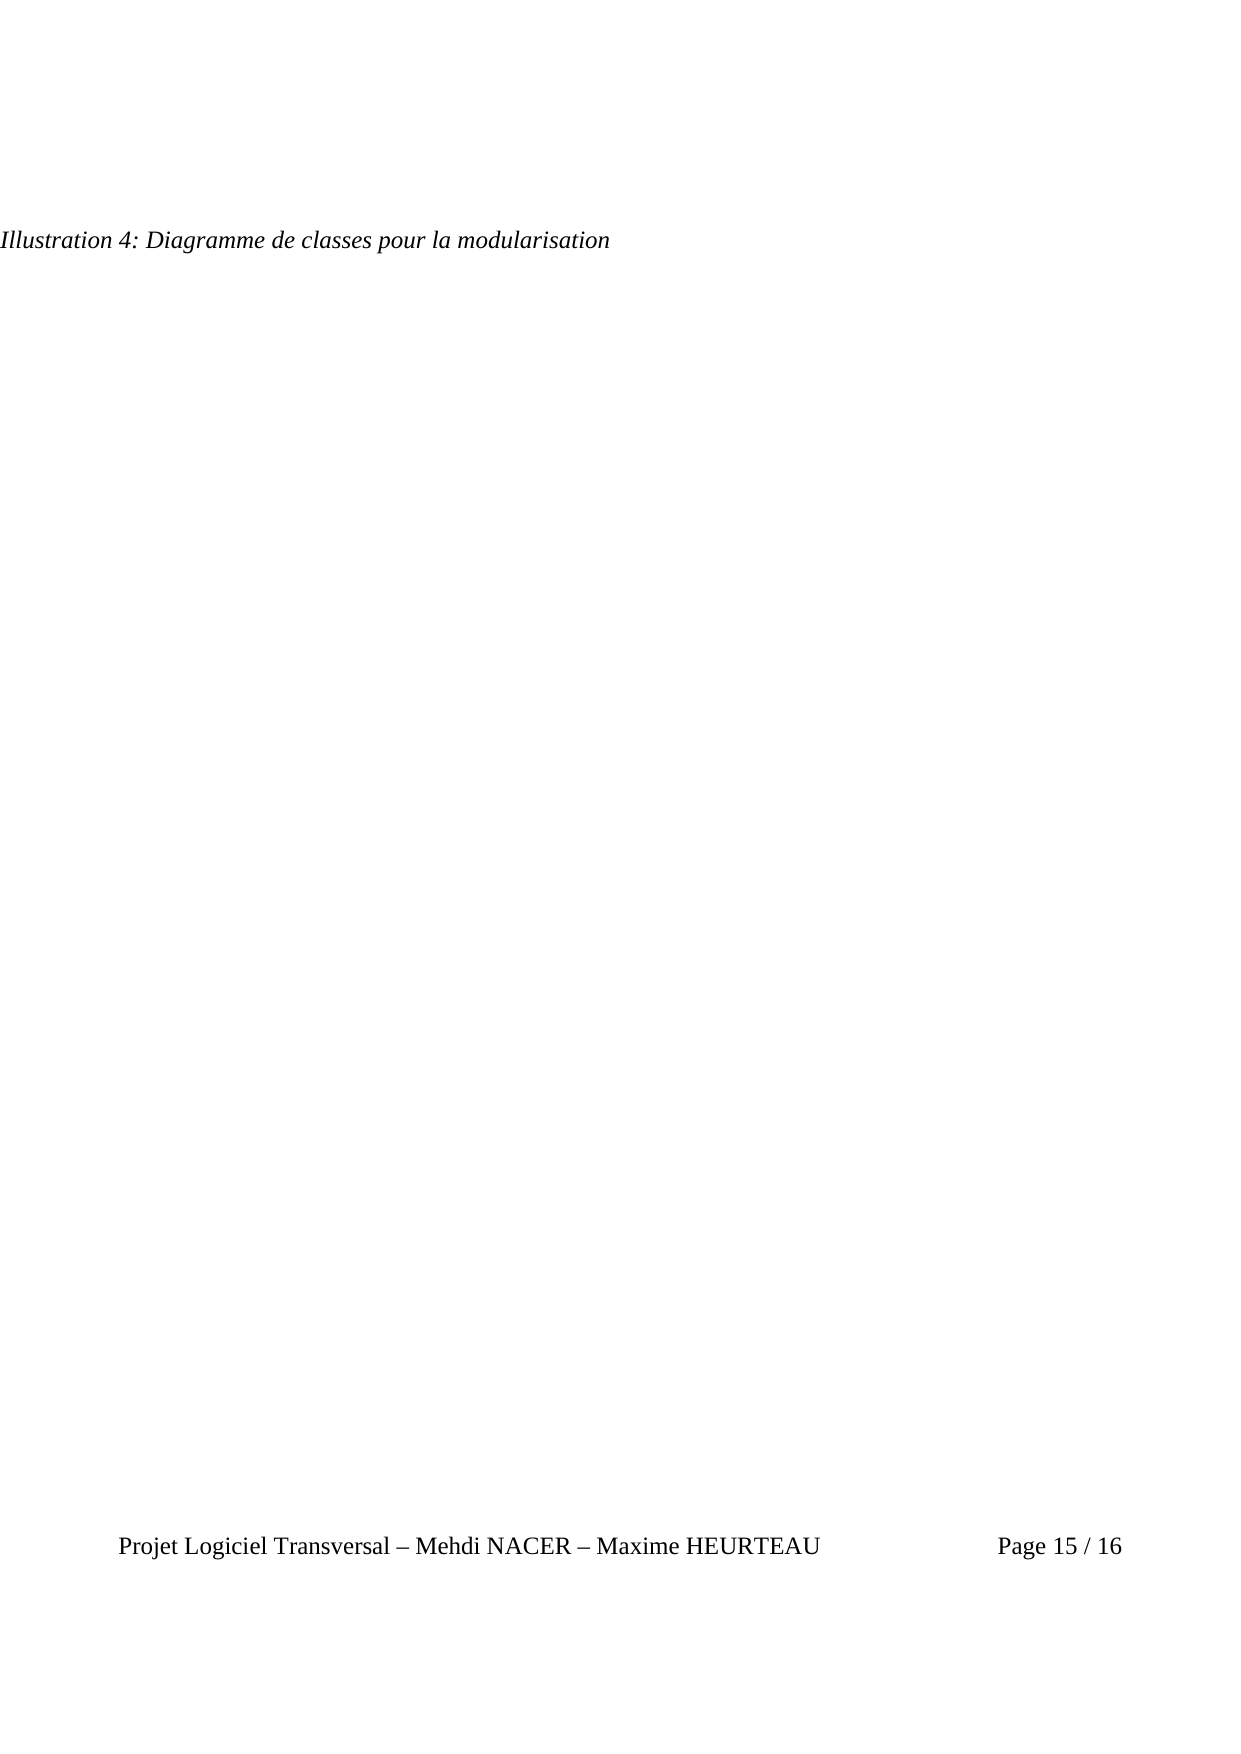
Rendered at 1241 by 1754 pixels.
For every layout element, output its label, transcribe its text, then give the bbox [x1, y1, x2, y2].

text Illustration 4: Diagramme de classes pour la modularisation [0, 226, 1240, 254]
